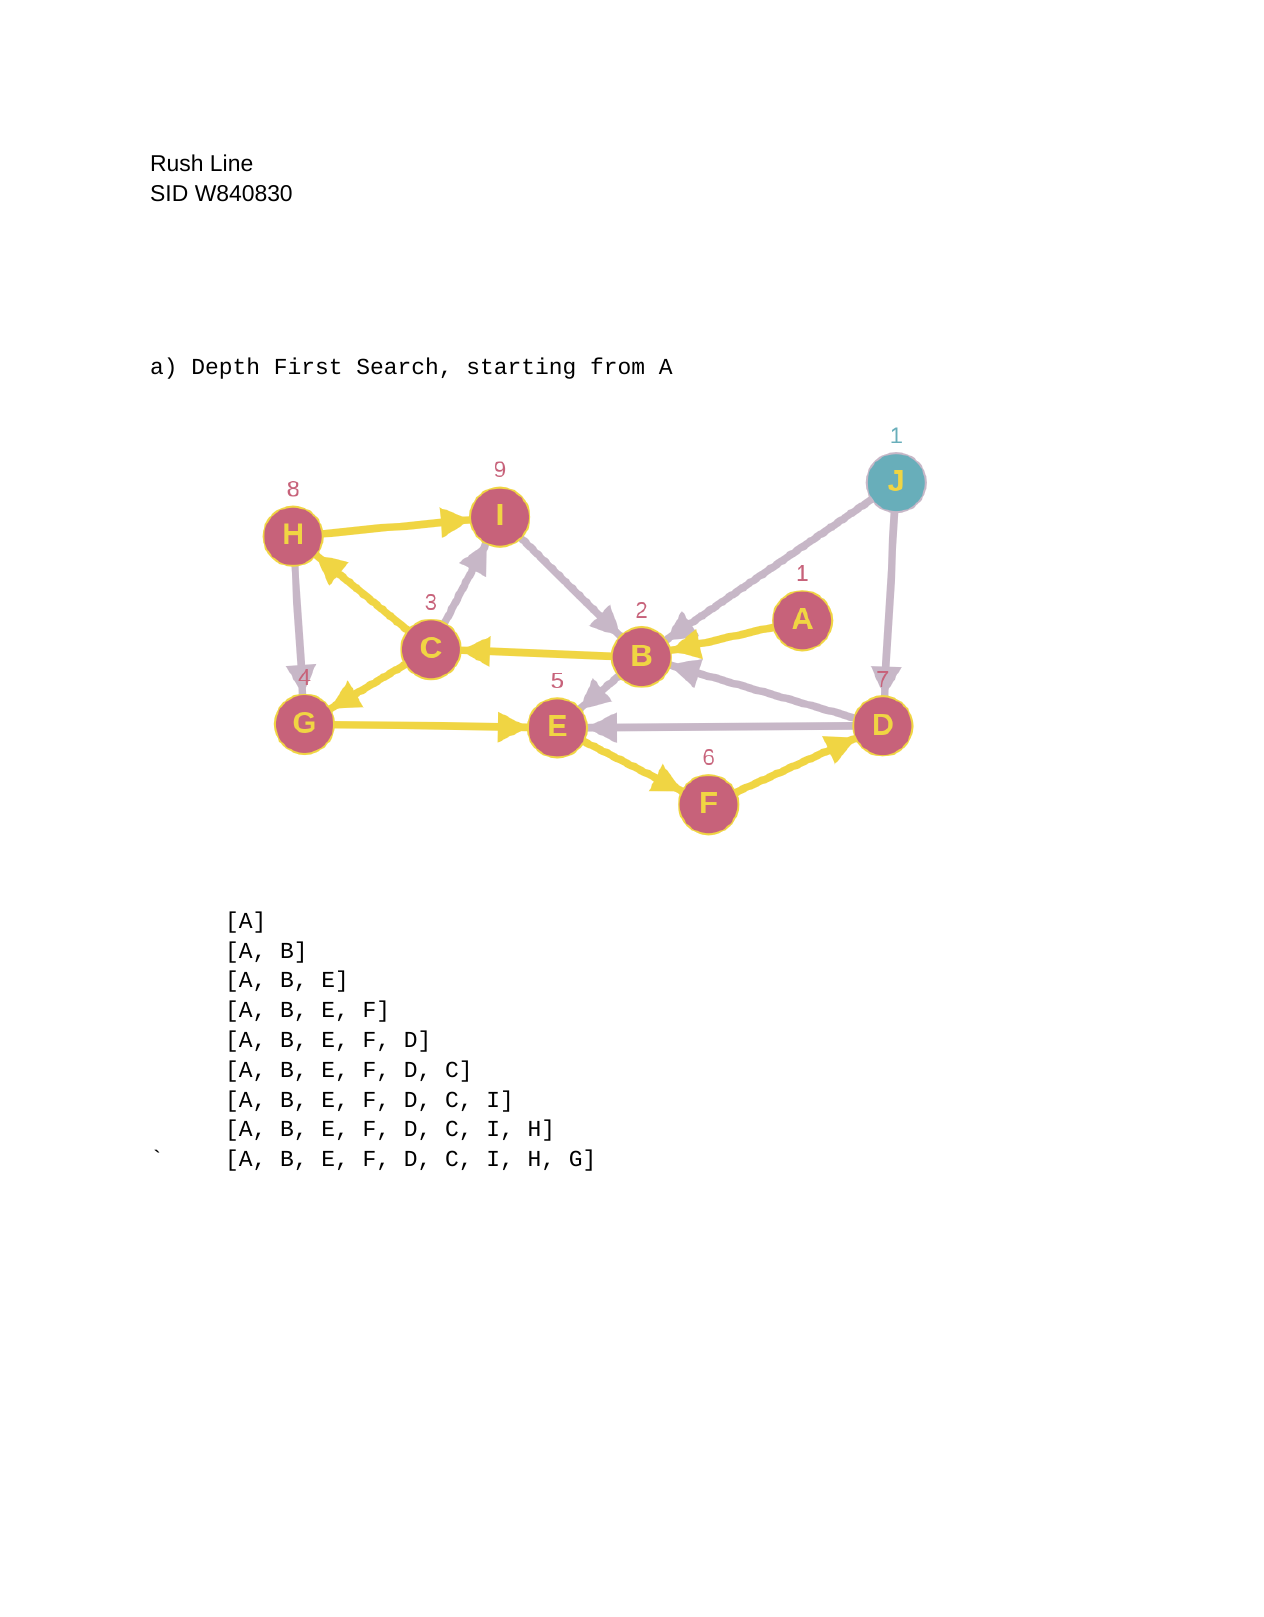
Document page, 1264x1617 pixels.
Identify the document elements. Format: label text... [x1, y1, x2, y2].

text [A] [150, 909, 1113, 935]
text [A, B] [150, 939, 1113, 965]
text [A, B, E, F, D, C] [150, 1058, 1113, 1084]
text a) Depth First Search, starting from A [150, 355, 1113, 381]
text [A, B, E, F, D] [150, 1028, 1113, 1054]
text [A, B, E, F, D, C, I, H] [150, 1118, 1113, 1144]
text [A, B, E] [150, 969, 1113, 995]
picture [143, 414, 1119, 872]
text [A, B, E, F, D, C, I] [150, 1088, 1113, 1114]
text ` [A, B, E, F, D, C, I, H, G] [150, 1148, 1113, 1173]
text [A, B, E, F] [150, 999, 1113, 1024]
